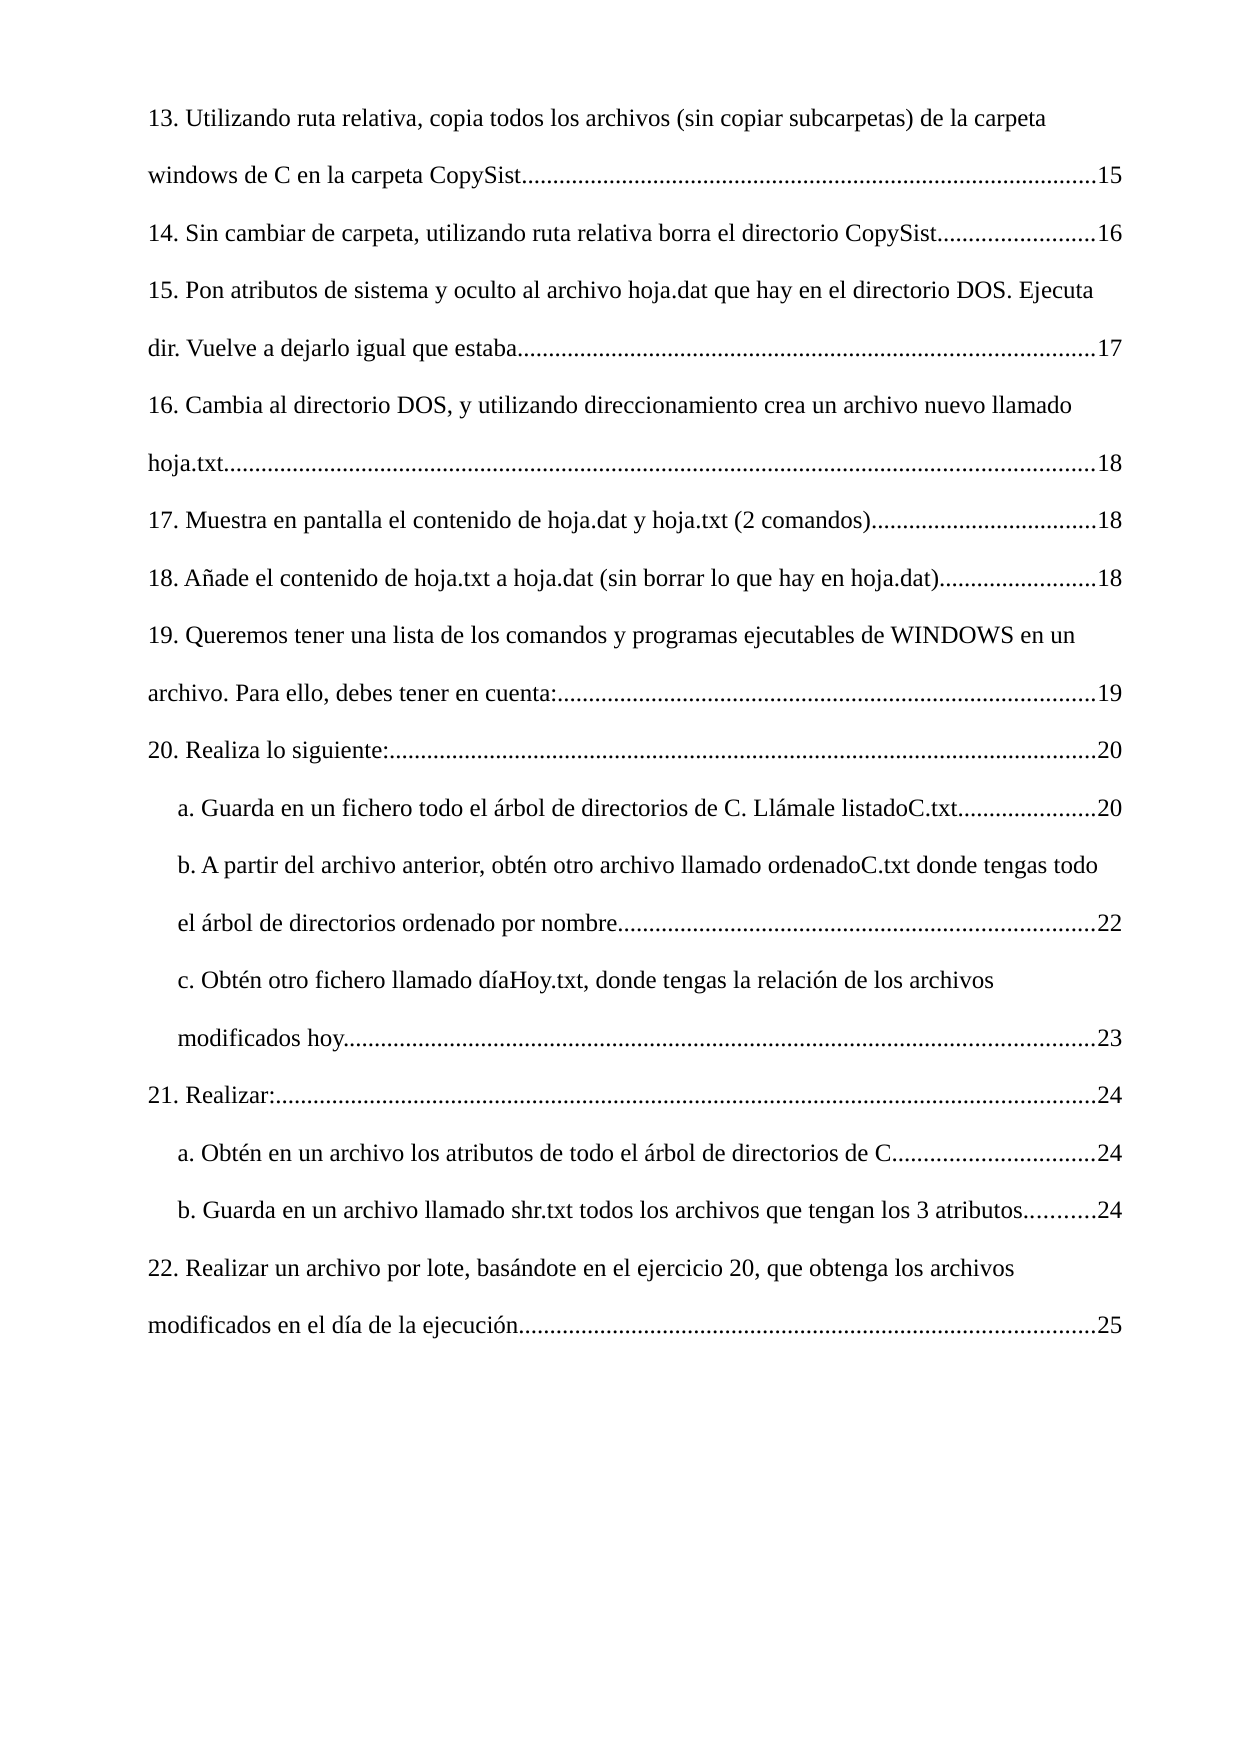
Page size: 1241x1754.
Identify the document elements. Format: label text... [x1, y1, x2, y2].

text 16. Cambia al directorio DOS, y utilizando direccionamiento crea un archivo nuevo llamado hoja.txt 18 [148, 391, 1122, 477]
text a. Guarda en un fichero todo el árbol de directorios de C. Llámale listadoC.txt 20 [177, 793, 1122, 822]
text 21. Realizar: 24 [148, 1081, 1122, 1109]
text c. Obtén otro fichero llamado díaHoy.txt, donde tengas la relación de los archivos modificados hoy. 23 [177, 966, 1122, 1052]
text 20. Realiza lo siguiente: 20 [148, 736, 1122, 764]
text b. A partir del archivo anterior, obtén otro archivo llamado ordenadoC.txt donde tengas todo el árbol de directorios ordenado por nombre. 22 [177, 851, 1122, 937]
text 18. Añade el contenido de hoja.txt a hoja.dat (sin borrar lo que hay en hoja.dat) 18 [148, 563, 1122, 592]
text 19. Queremos tener una lista de los comandos y programas ejecutables de WINDOWS en un archivo. Para ello, debes tener en cuenta: 19 [148, 621, 1122, 707]
text 17. Muestra en pantalla el contenido de hoja.dat y hoja.txt (2 comandos) 18 [148, 506, 1122, 534]
text 15. Pon atributos de sistema y oculto al archivo hoja.dat que hay en el directorio DOS. Ejecuta dir. Vuelve a dejarlo igual que estaba. 17 [148, 276, 1122, 362]
text 22. Realizar un archivo por lote, basándote en el ejercicio 20, que obtenga los archivos modificados en el día de la ejecución. 25 [148, 1253, 1122, 1339]
text b. Guarda en un archivo llamado shr.txt todos los archivos que tengan los 3 atributos. 24 [177, 1196, 1122, 1224]
text a. Obtén en un archivo los atributos de todo el árbol de directorios de C 24 [177, 1138, 1122, 1167]
text 13. Utilizando ruta relativa, copia todos los archivos (sin copiar subcarpetas) de la carpeta windows de C en la carpeta CopySist. 15 [148, 103, 1122, 189]
text 14. Sin cambiar de carpeta, utilizando ruta relativa borra el directorio CopySist 16 [148, 218, 1122, 247]
